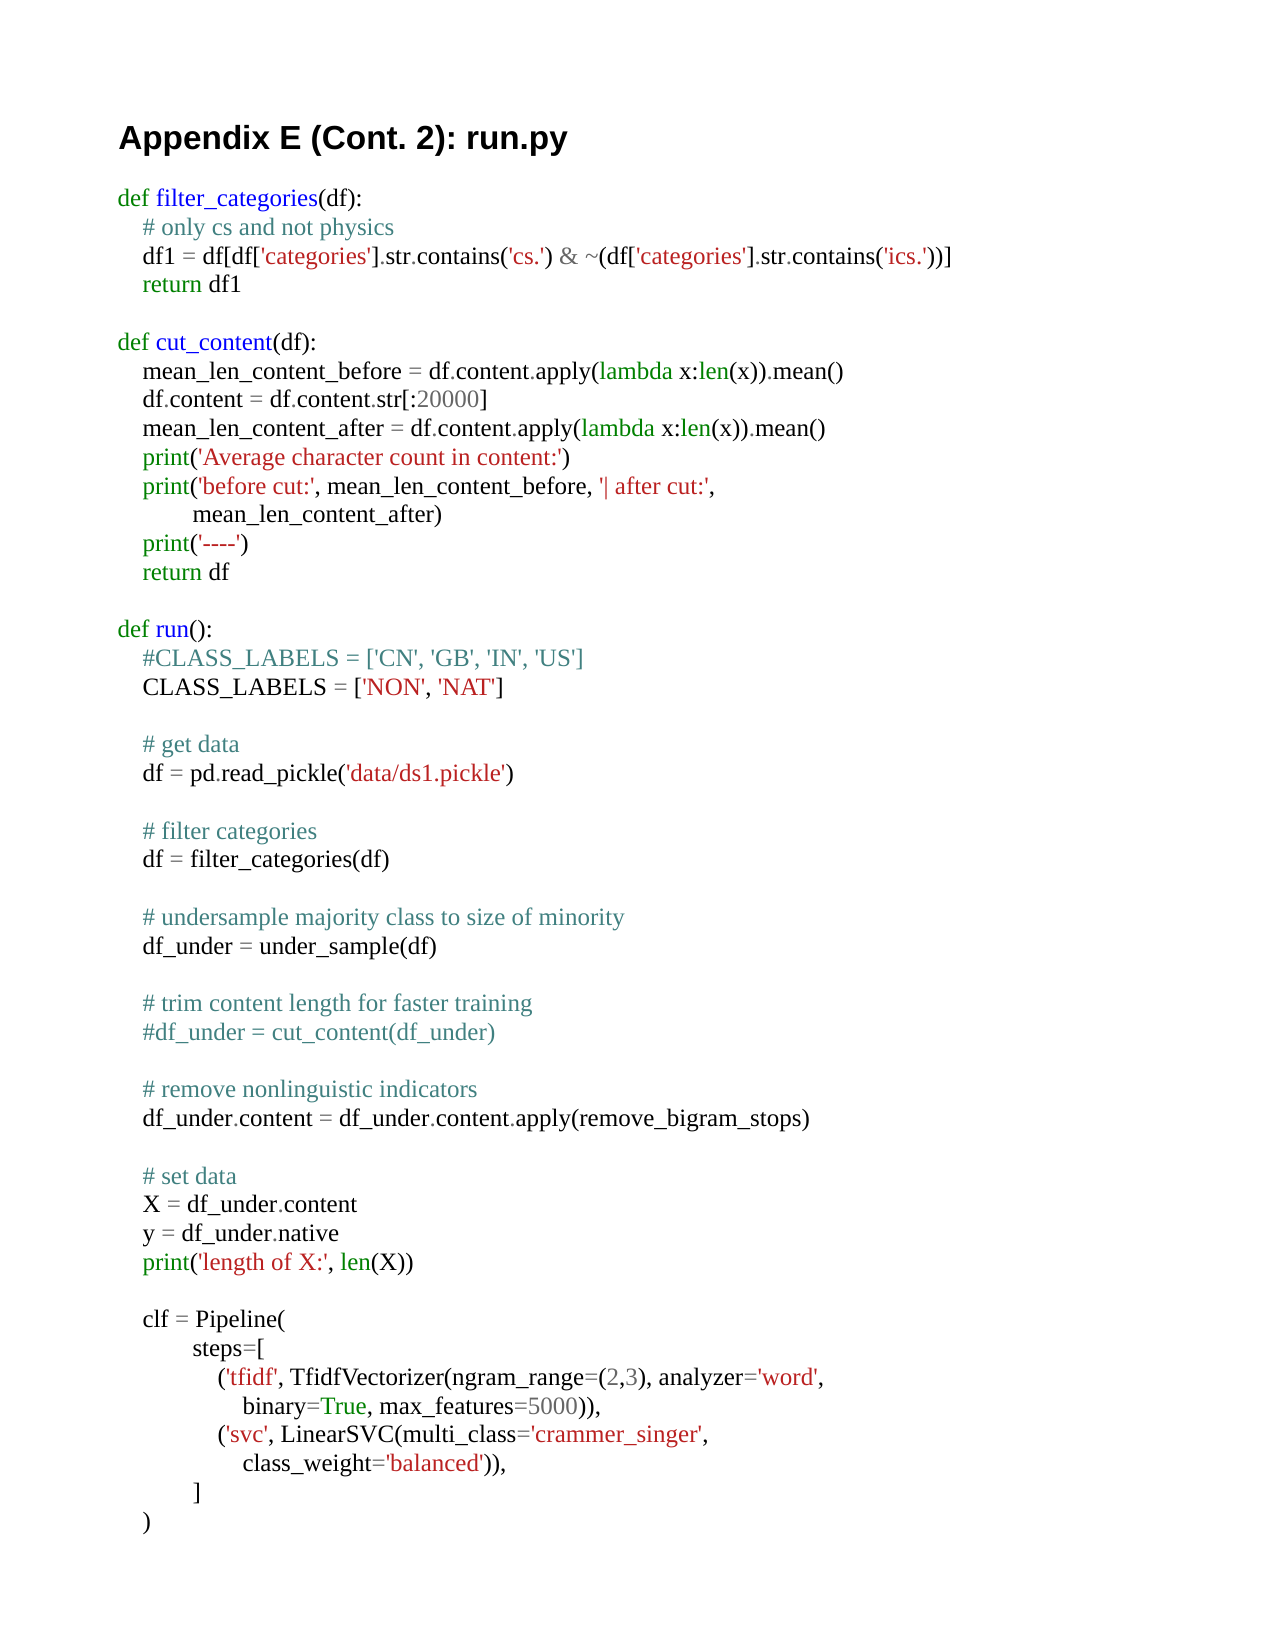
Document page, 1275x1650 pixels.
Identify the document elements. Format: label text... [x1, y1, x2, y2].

text Appendix E (Cont. 2): run.py [118, 118, 1157, 157]
